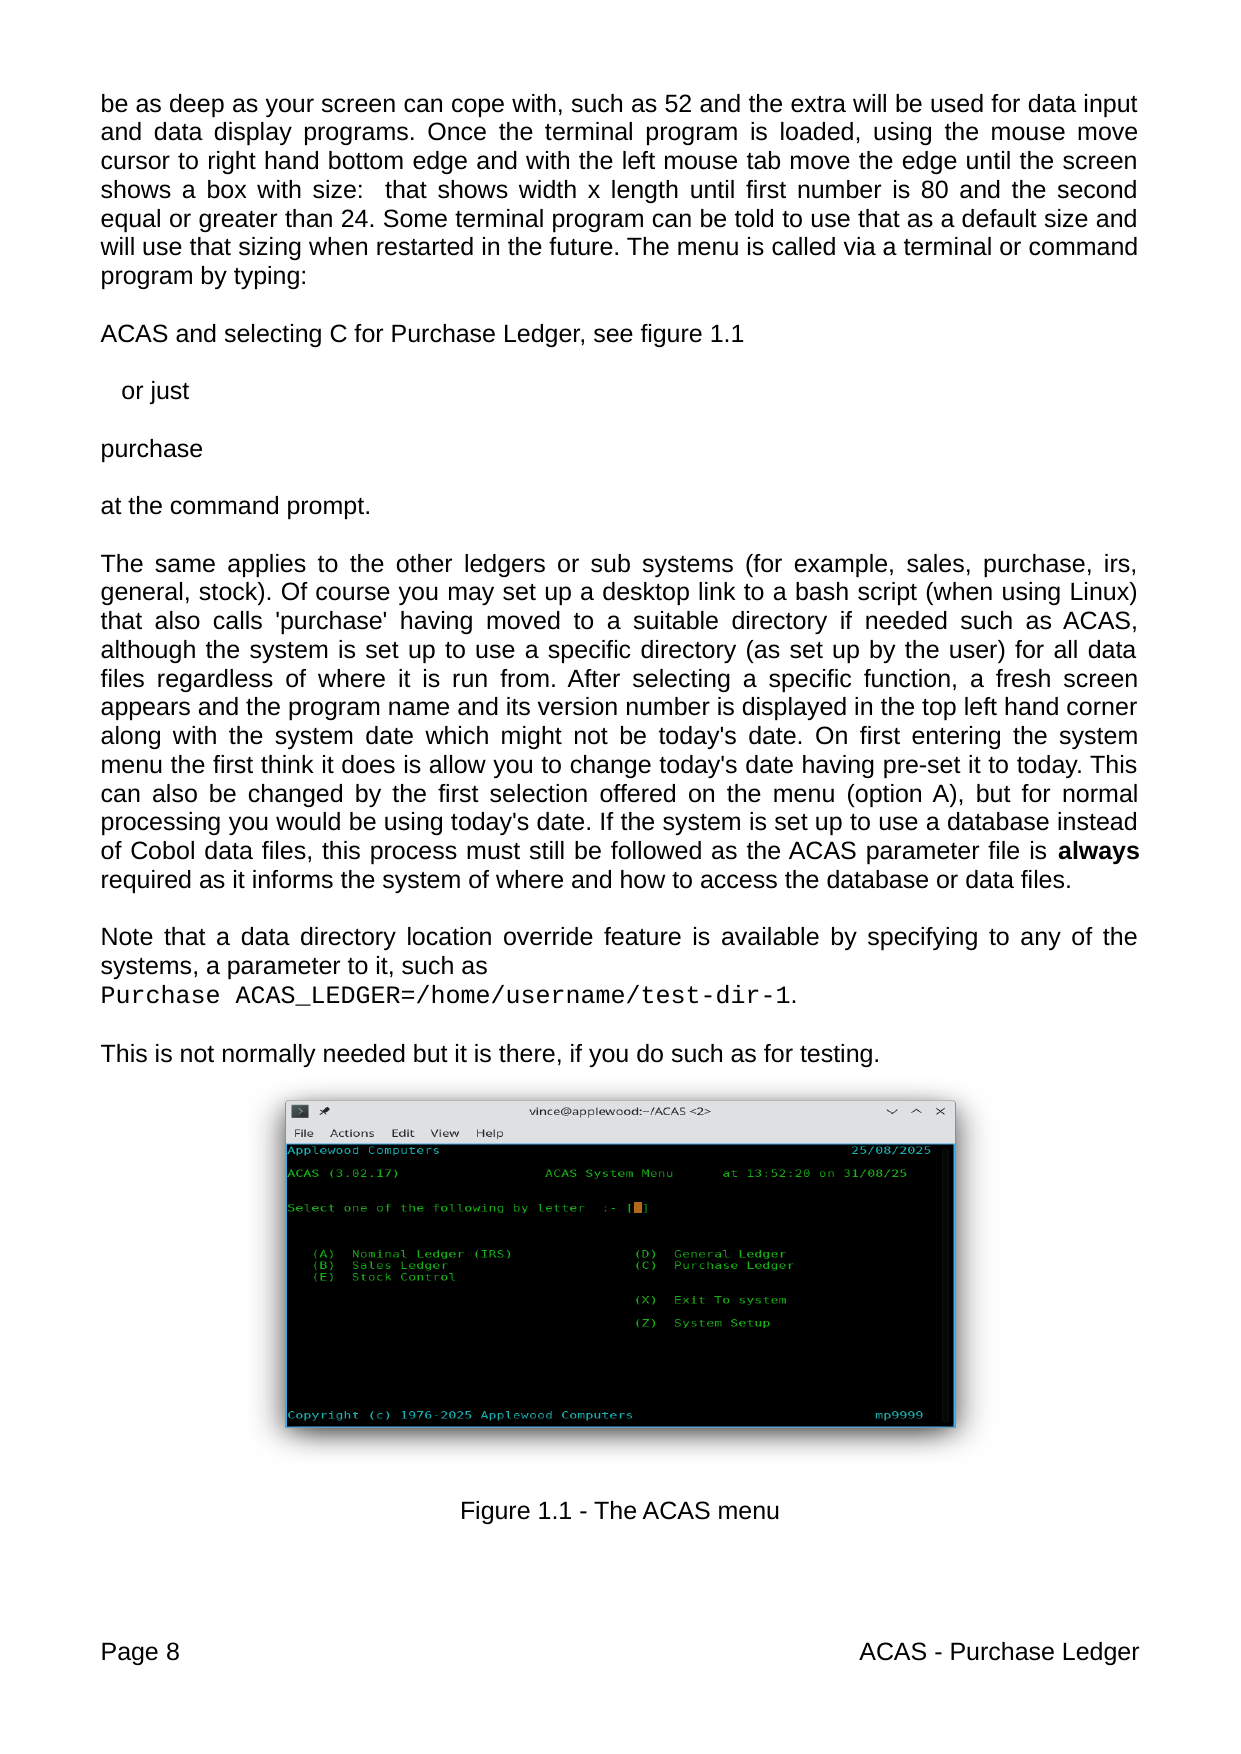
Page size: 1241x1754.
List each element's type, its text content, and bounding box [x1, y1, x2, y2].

text at the command prompt. [100, 491, 1140, 520]
text Purchase ACAS_LEDGER=/home/username/test-dir-1. [100, 980, 1140, 1011]
text be as deep as your screen can cope with, such as 52 and the extra will be used for data input and data display programs. Once the terminal program is loaded, using the mouse move cursor to right hand bottom edge and with the left mouse tab move the edge until the screen shows a box with size: that shows width x length until first number is 80 and the second equal or greater than 24. Some terminal program can be told to use that as a default size and will use that sizing when restarted in the future. The menu is called via a terminal or command program by typing: [100, 88, 1140, 290]
text This is not normally needed but it is there, if you do such as for testing. [100, 1039, 1140, 1068]
text Figure 1.1 - The ACAS menu [100, 1496, 1140, 1524]
text The same applies to the other ledgers or sub systems (for example, sales, purchase, irs, general, stock). Of course you may set up a desktop link to a bash script (when using Linux) that also calls 'purchase' having moved to a suitable directory if needed such as ACAS, although the system is set up to use a specific directory (as set up by the user) for all data files regardless of where it is run from. After selecting a specific function, a fresh screen appears and the program name and its version number is displayed in the top left hand corner along with the system date which might not be today's date. On first entering the system menu the first think it does is allow you to change today's date having pre-set it to today. This can also be changed by the first selection offered on the menu (option A), but for normal processing you would be using today's date. If the system is set up to use a database instead of Cobol data files, this process must still be followed as the ACAS parameter file is always required as it informs the system of where and how to access the database or data files. [100, 548, 1140, 893]
text or just [100, 376, 1140, 405]
text ACAS and selecting C for Purchase Ledger, see figure 1.1 [100, 318, 1140, 347]
picture [233, 1068, 1007, 1474]
text purchase [100, 433, 1140, 462]
text Note that a data directory location override feature is available by specifying to any of the systems, a parameter to it, such as [100, 922, 1140, 980]
